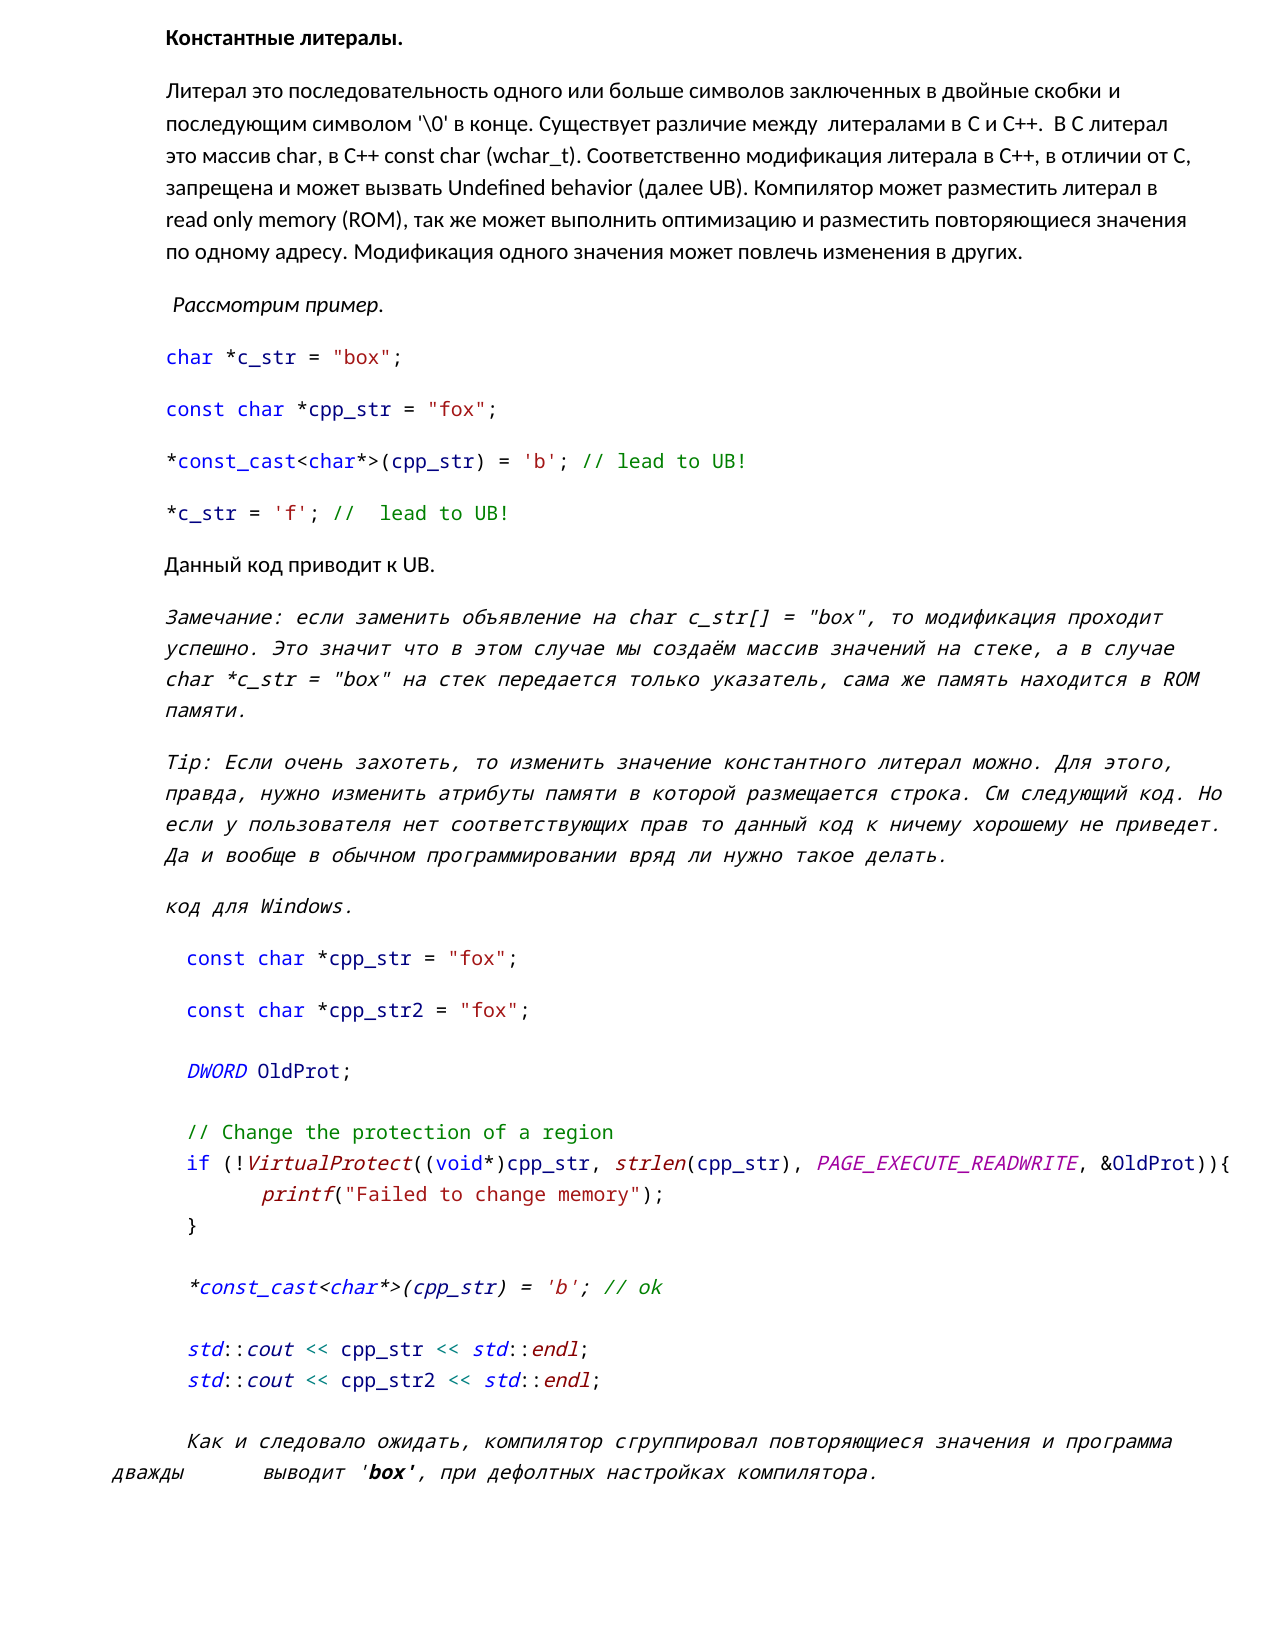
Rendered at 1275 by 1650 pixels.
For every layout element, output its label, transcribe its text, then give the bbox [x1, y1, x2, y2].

text код для Windows. [164, 893, 1234, 920]
text const char *cpp_str = "fox"; [166, 395, 1234, 422]
text *const_cast<char*>(cpp_str) = 'b'; // lead to UB! [166, 447, 1234, 474]
text std::cout << cpp_str << std::endl; [111, 1335, 1234, 1362]
text Tip: Если очень захотеть, то изменить значение константного литерал можно. Для этого, правда, нужно изменить атрибуты памяти в которой размещается строка. См следующий код. Но если у пользователя нет соответствующих прав то данный код к ничему хорошему не приведет. Да и вообще в обычном программировании вряд ли нужно такое делать. [164, 748, 1234, 868]
text Константные литералы. [166, 23, 1203, 51]
text const char *cpp_str = "fox"; [164, 944, 1234, 971]
text } [111, 1211, 1234, 1238]
text // Change the protection of a region [111, 1118, 1234, 1146]
text Как и следовало ожидать, компилятор сгруппировал повторяющиеся значения и программа дважды выводит 'box', при дефолтных настройках компилятора. [111, 1427, 1234, 1485]
text Замечание: если заменить объявление на char c_str[] = "box", то модификация проходит успешно. Это значит что в этом случае мы создаём массив значений на стеке, а в случае char *c_str = "box" на стек передается только указатель, сама же память находится в ROM памяти. [164, 603, 1234, 723]
text Литерал это последовательность одного или больше символов заключенных в двойные скобки и последующим символом '\0' в конце. Существует различие между литералами в С и С++. В С литерал это массив char, в С++ const char (wchar_t). Соответственно модификация литерала в С++, в отличии от С, запрещена и может вызвать Undefined behavior (далее UB). Компилятор может разместить литерал в read only memory (ROM), так же может выполнить оптимизацию и разместить повторяющиеся значения по одному адресу. Модификация одного значения может повлечь изменения в других. [166, 76, 1203, 265]
text Данный код приводит к UB. [164, 551, 1234, 578]
text Рассмотрим пример. [167, 290, 1234, 318]
text printf("Failed to change memory"); [111, 1180, 1234, 1207]
text DWORD OldProt; [111, 1057, 1234, 1084]
text *c_str = 'f'; // lead to UB! [166, 499, 1234, 526]
text char *c_str = "box"; [166, 343, 1234, 370]
text *const_cast<char*>(cpp_str) = 'b'; // ok [111, 1273, 1234, 1300]
text std::cout << cpp_str2 << std::endl; [111, 1366, 1234, 1393]
text const char *cpp_str2 = "fox"; [111, 996, 1234, 1023]
text if (!VirtualProtect((void*)cpp_str, strlen(cpp_str), PAGE_EXECUTE_READWRITE, &OldProt)){ [111, 1149, 1234, 1176]
